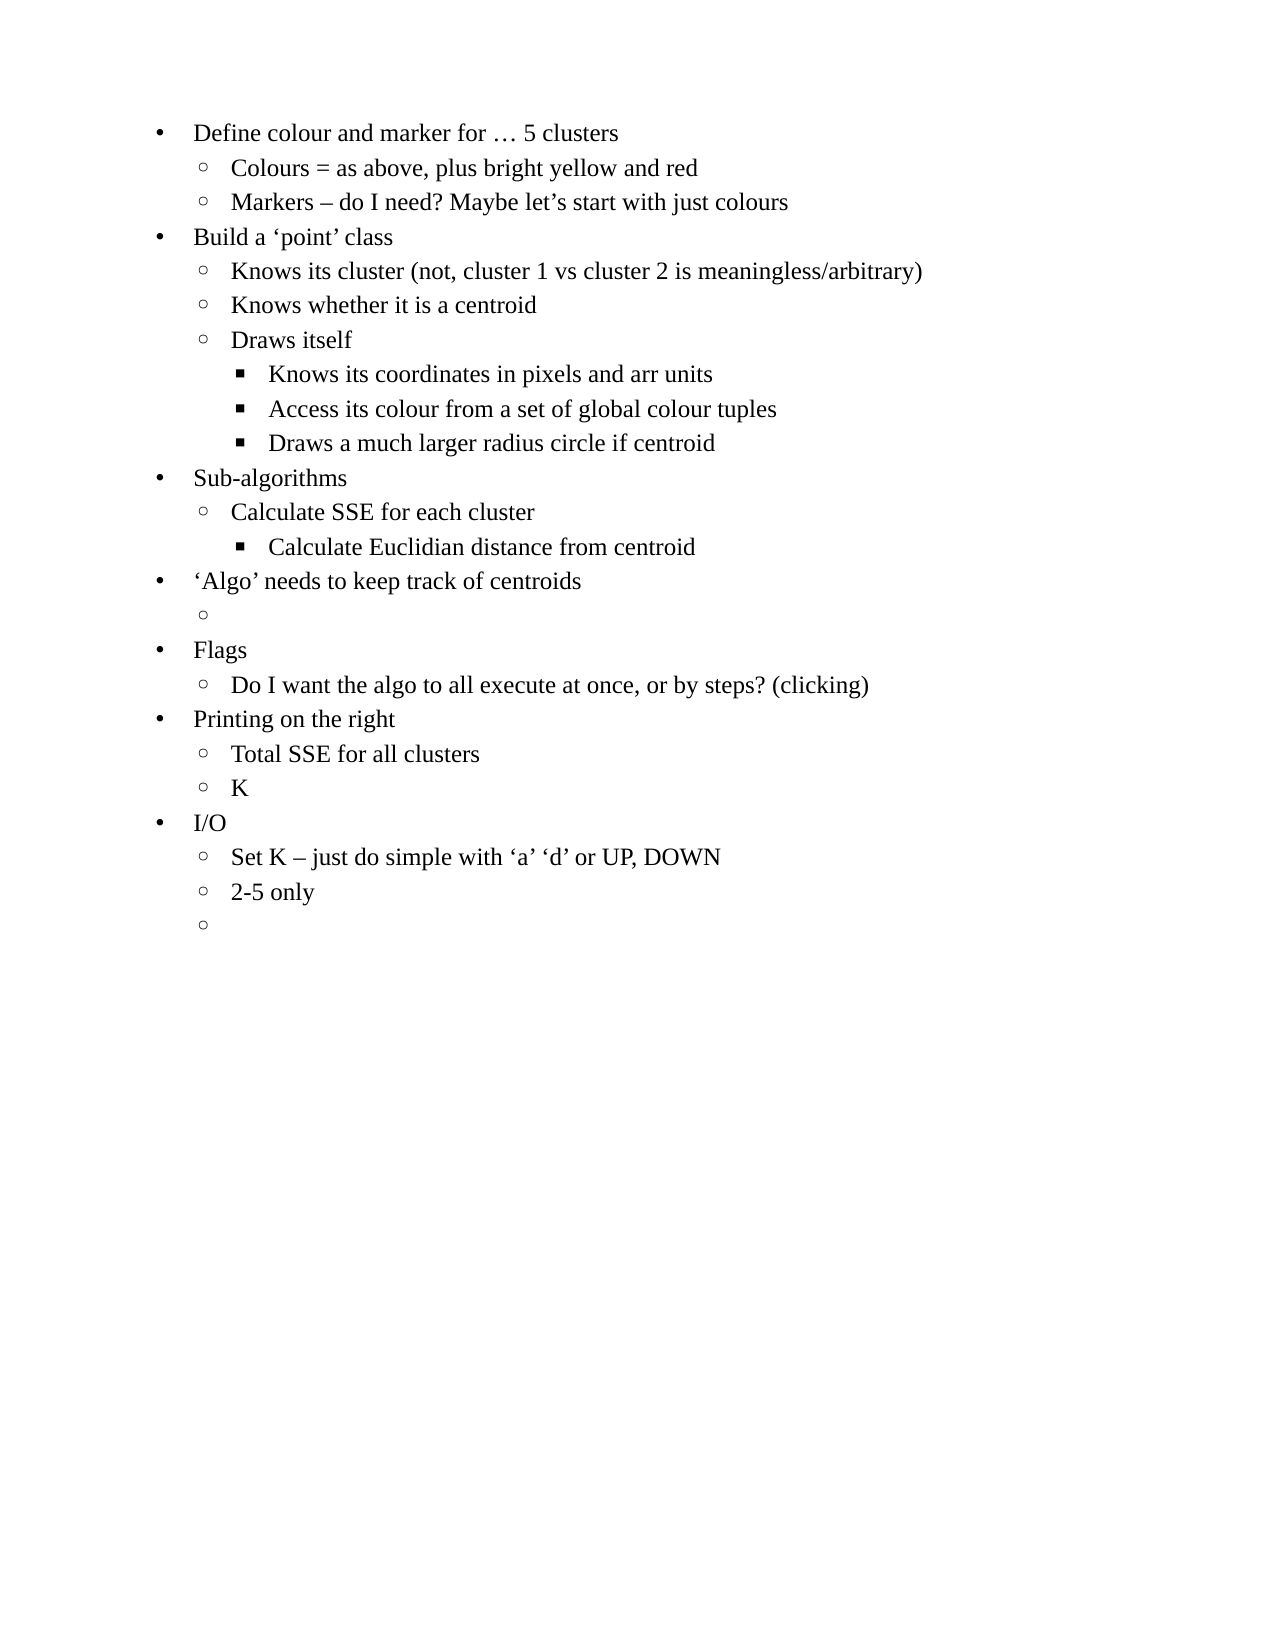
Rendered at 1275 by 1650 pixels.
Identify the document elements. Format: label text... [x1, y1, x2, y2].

list Calculate Euclidian distance from centroid [231, 532, 1157, 561]
list Define colour and marker for … 5 clusters [156, 118, 1157, 147]
list I/O [156, 808, 1157, 836]
list Knows whether it is a centroid [193, 291, 1157, 319]
list Sub-algorithms [156, 463, 1157, 492]
list Calculate SSE for each cluster [193, 497, 1157, 526]
list 2-5 only [193, 877, 1157, 905]
list Flags [156, 635, 1157, 664]
list Knows its cluster (not, cluster 1 vs cluster 2 is meaningless/arbitrary) [193, 256, 1157, 285]
list Build a ‘point’ class [156, 222, 1157, 250]
list Knows its coordinates in pixels and arr units [231, 359, 1157, 388]
list Colours = as above, plus bright yellow and red [193, 153, 1157, 181]
list Total SSE for all clusters [193, 739, 1157, 767]
list Draws itself [193, 325, 1157, 354]
list Access its colour from a set of global colour tuples [231, 394, 1157, 423]
list Do I want the algo to all execute at once, or by steps? (clicking) [193, 670, 1157, 698]
list ‘Algo’ needs to keep track of centroids [156, 566, 1157, 595]
list Draws a much larger radius circle if centroid [231, 428, 1157, 457]
list Printing on the right [156, 704, 1157, 733]
list Markers – do I need? Maybe let’s start with just colours [193, 187, 1157, 216]
list K [193, 773, 1157, 802]
list Set K – just do simple with ‘a’ ‘d’ or UP, DOWN [193, 842, 1157, 871]
